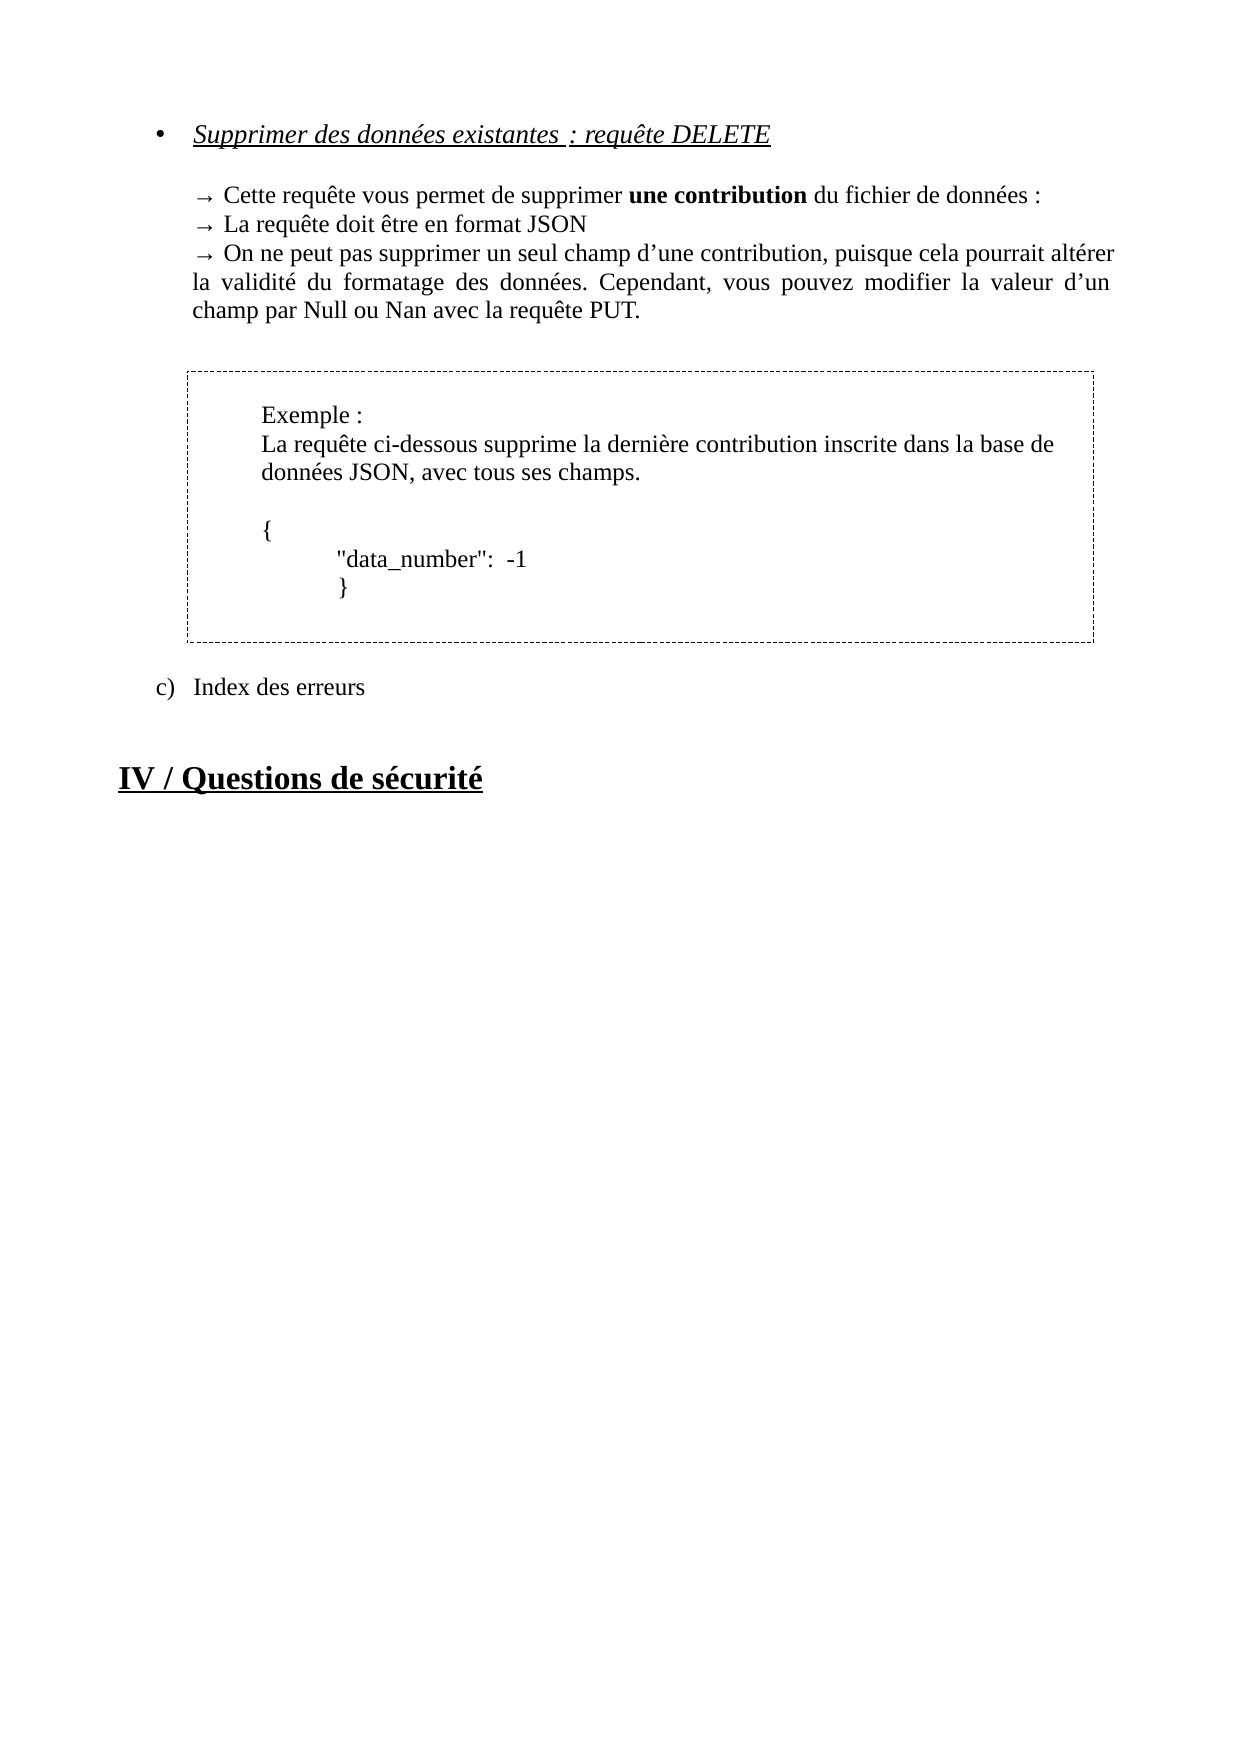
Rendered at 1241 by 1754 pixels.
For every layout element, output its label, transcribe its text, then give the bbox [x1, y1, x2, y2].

list Supprimer des données existantes : requête DELETE [156, 118, 1122, 149]
text → On ne peut pas supprimer un seul champ d’une contribution, puisque cela pourrait altérer la validité du formatage des données. Cependant, vous pouvez modifier la valeur d’un champ par Null ou Nan avec la requête PUT. [118, 238, 1122, 324]
text → Cette requête vous permet de supprimer une contribution du fichier de données : [118, 181, 1122, 209]
text → La requête doit être en format JSON [118, 209, 1122, 238]
list Index des erreurs [156, 672, 1122, 701]
text IV / Questions de sécurité [118, 758, 1122, 796]
